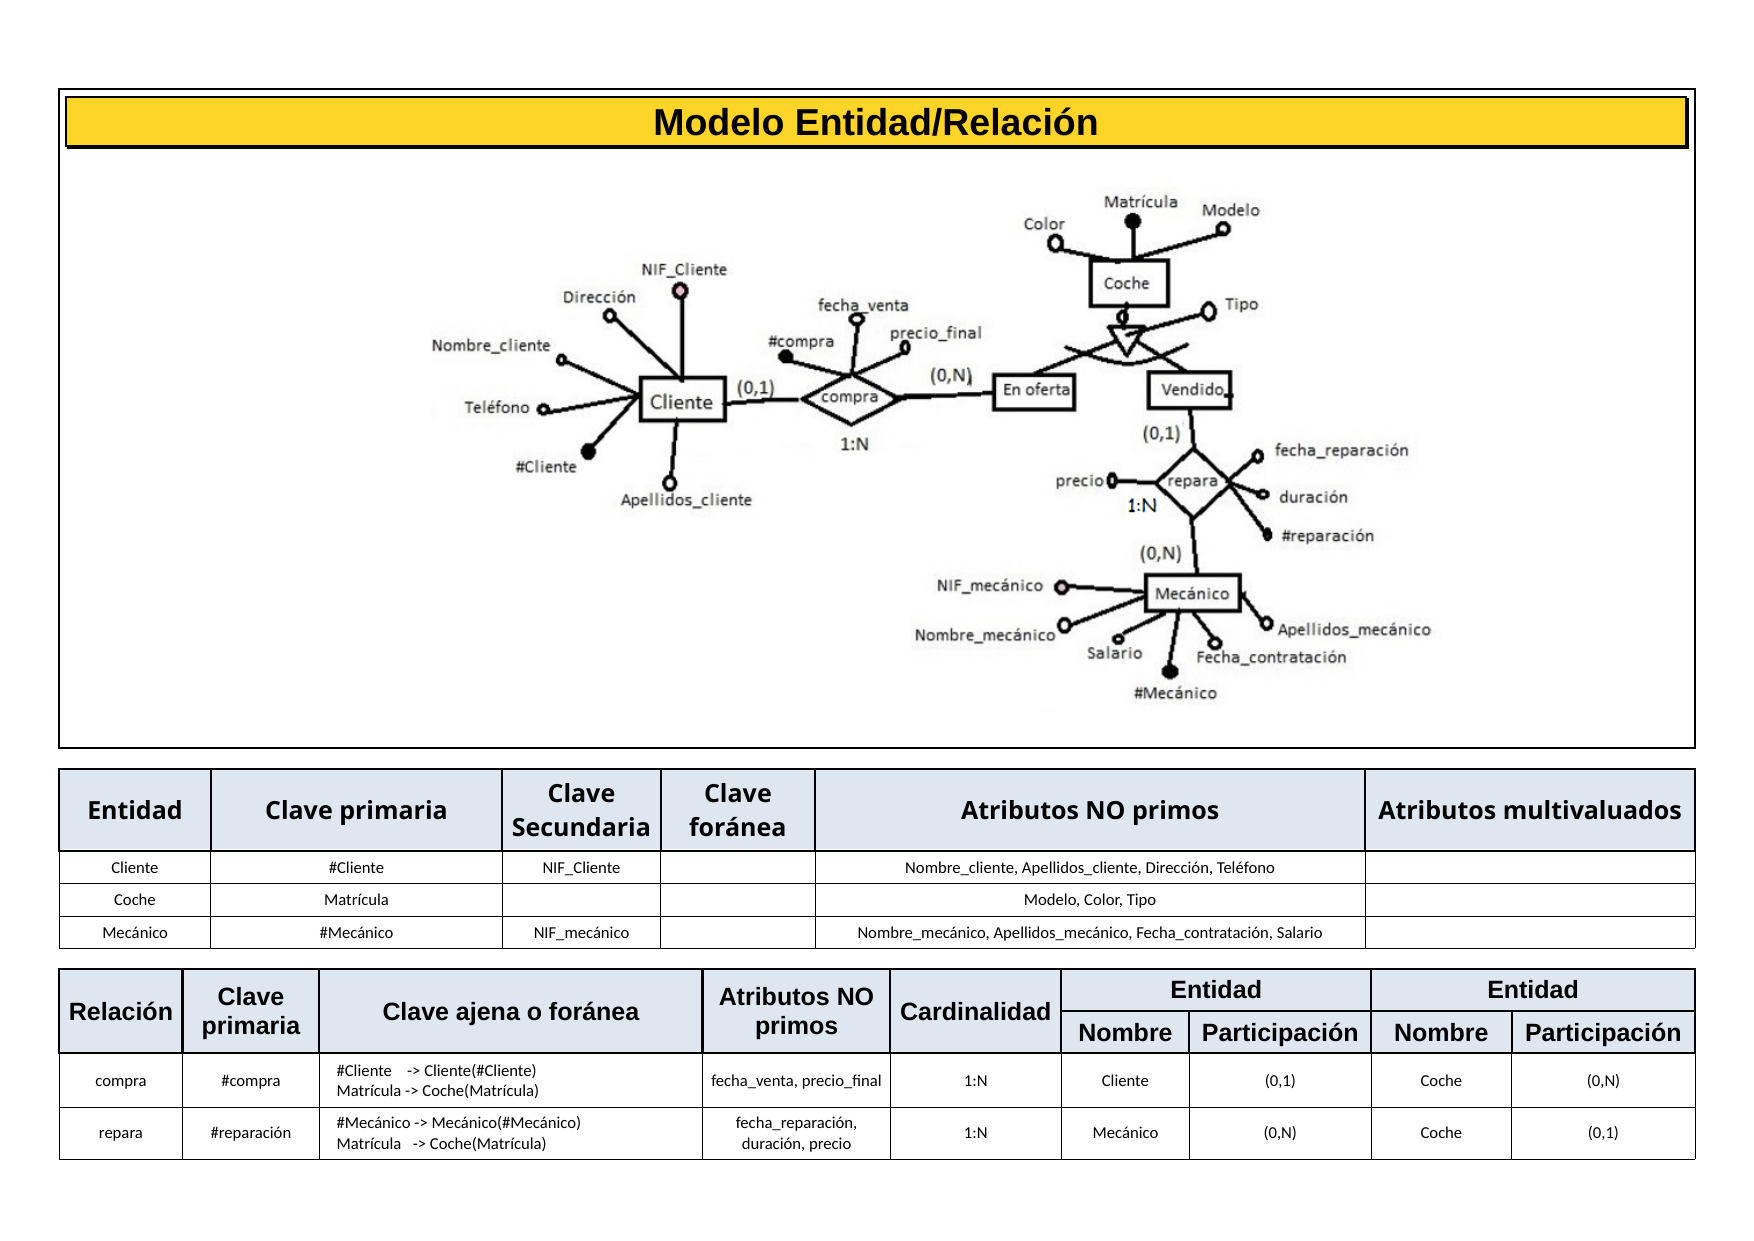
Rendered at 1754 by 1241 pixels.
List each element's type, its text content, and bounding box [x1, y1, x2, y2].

table_cell Coche [60, 884, 210, 916]
table_cell Nombre_mecánico, Apellidos_mecánico, Fecha_contratación, Salario [816, 917, 1365, 948]
table_header Atributos NO primos [816, 770, 1364, 849]
table_cell [60, 155, 1694, 747]
table_cell #Cliente [211, 852, 502, 883]
table_header Relación [60, 970, 181, 1052]
table_cell [1366, 852, 1695, 883]
table_cell [661, 884, 815, 916]
table_cell Mecánico [60, 917, 210, 948]
table_cell #Mecánico -> Mecánico(#Mecánico) Matrícula -> Coche(Matrícula) [320, 1108, 702, 1159]
table_cell fecha_reparación, duración, precio [703, 1108, 890, 1159]
table_cell [503, 884, 660, 916]
table_cell Cliente [60, 852, 210, 883]
table_cell 1:N [891, 1108, 1061, 1159]
table_cell Modelo, Color, Tipo [816, 884, 1365, 916]
table_cell [661, 917, 815, 948]
table_cell Nombre [1372, 1012, 1511, 1052]
table_header Clave foránea [662, 770, 814, 849]
table_header Entidad [1062, 970, 1370, 1010]
table_cell Participación [1190, 1012, 1370, 1052]
table_cell [661, 852, 815, 883]
table_cell Coche [1372, 1054, 1511, 1106]
table_cell (0,N) [1512, 1054, 1695, 1106]
table_cell Matrícula [211, 884, 502, 916]
table_cell fecha_venta, precio_final [703, 1054, 890, 1106]
table_header Atributos multivaluados [1366, 770, 1694, 849]
table_header Atributos NO primos [704, 970, 889, 1052]
table_cell Coche [1372, 1108, 1511, 1159]
table_cell NIF_mecánico [503, 917, 660, 948]
table_cell #compra [183, 1054, 319, 1106]
table_cell compra [60, 1054, 182, 1106]
table_header Cardinalidad [891, 970, 1060, 1052]
table_cell repara [60, 1108, 182, 1159]
table_cell Mecánico [1062, 1108, 1189, 1159]
table_cell (0,1) [1512, 1108, 1695, 1159]
table_header Clave ajena o foránea [320, 970, 701, 1052]
table_cell [1366, 884, 1695, 916]
table_cell Nombre_cliente, Apellidos_cliente, Dirección, Teléfono [816, 852, 1365, 883]
table_cell Nombre [1062, 1012, 1188, 1052]
table_header Clave primaria [212, 770, 501, 849]
table_cell #Cliente -> Cliente(#Cliente) Matrícula -> Coche(Matrícula) [320, 1054, 702, 1106]
table_header Entidad [60, 770, 210, 849]
table_cell [1366, 917, 1695, 948]
table_cell (0,1) [1190, 1054, 1371, 1106]
table_cell 1:N [891, 1054, 1061, 1106]
table_header Clave primaria [184, 970, 318, 1052]
table_cell NIF_Cliente [503, 852, 660, 883]
table_cell #Mecánico [211, 917, 502, 948]
table_cell Participación [1513, 1012, 1694, 1052]
table_cell Cliente [1062, 1054, 1189, 1106]
table_header Clave Secundaria [503, 770, 660, 849]
table_header Entidad [1372, 970, 1694, 1010]
table_cell (0,N) [1190, 1108, 1371, 1159]
table_header Modelo Entidad/Relación [60, 90, 1694, 155]
table_cell #reparación [183, 1108, 319, 1159]
